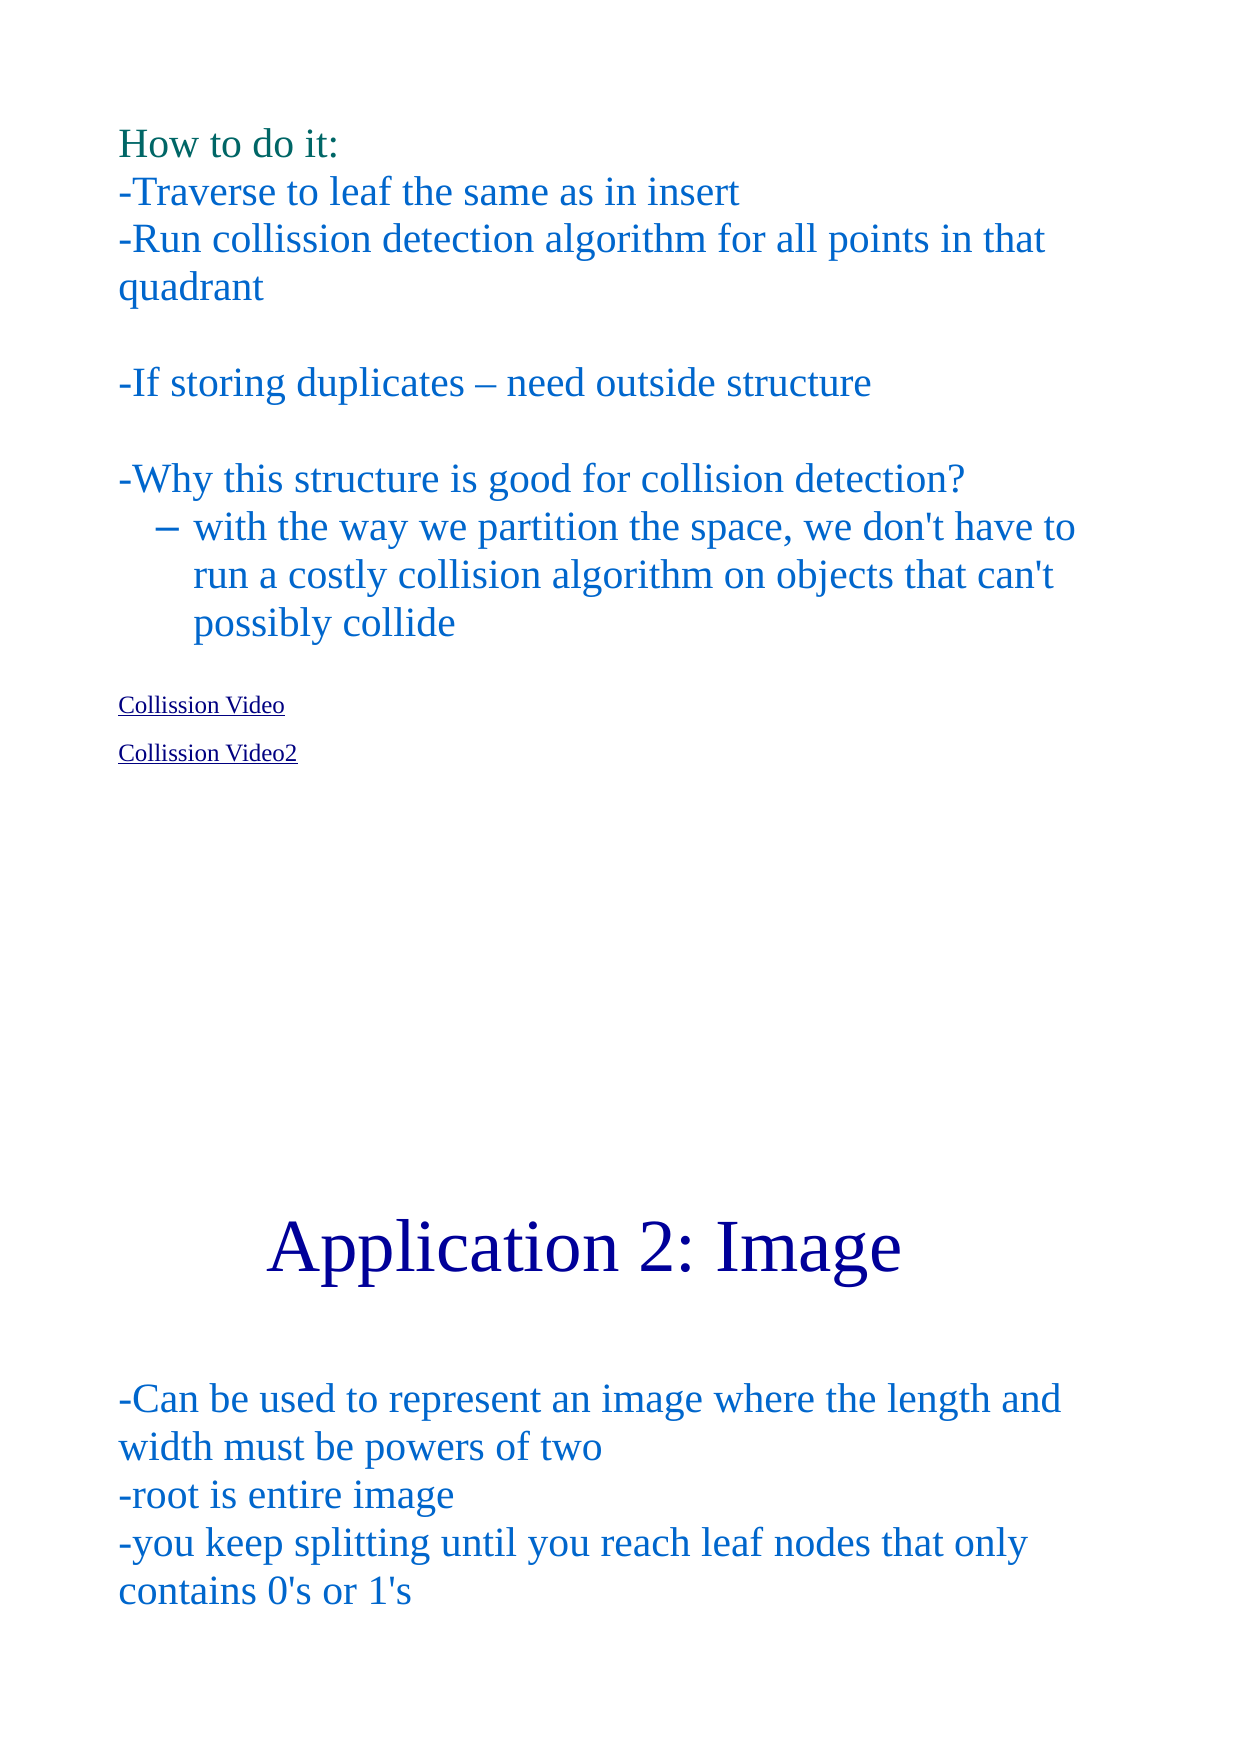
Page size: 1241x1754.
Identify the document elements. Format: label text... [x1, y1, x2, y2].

text -Why this structure is good for collision detection? [118, 453, 1122, 501]
text -If storing duplicates – need outside structure [118, 358, 1122, 406]
list with the way we partition the space, we don't have to run a costly collision algorithm on objects that can't possibly collide [156, 501, 1122, 645]
text Application 2: Image [118, 1201, 1122, 1287]
text -you keep splitting until you reach leaf nodes that only contains 0's or 1's [118, 1517, 1122, 1613]
text Collission Video2 [118, 722, 1122, 770]
text -root is entire image [118, 1469, 1122, 1517]
text -Can be used to represent an image where the length and width must be powers of two [118, 1374, 1122, 1469]
text -Traverse to leaf the same as in insert [118, 166, 1122, 214]
text How to do it: [118, 118, 1122, 166]
text Collission Video [118, 674, 1122, 722]
text -Run collission detection algorithm for all points in that quadrant [118, 214, 1122, 310]
